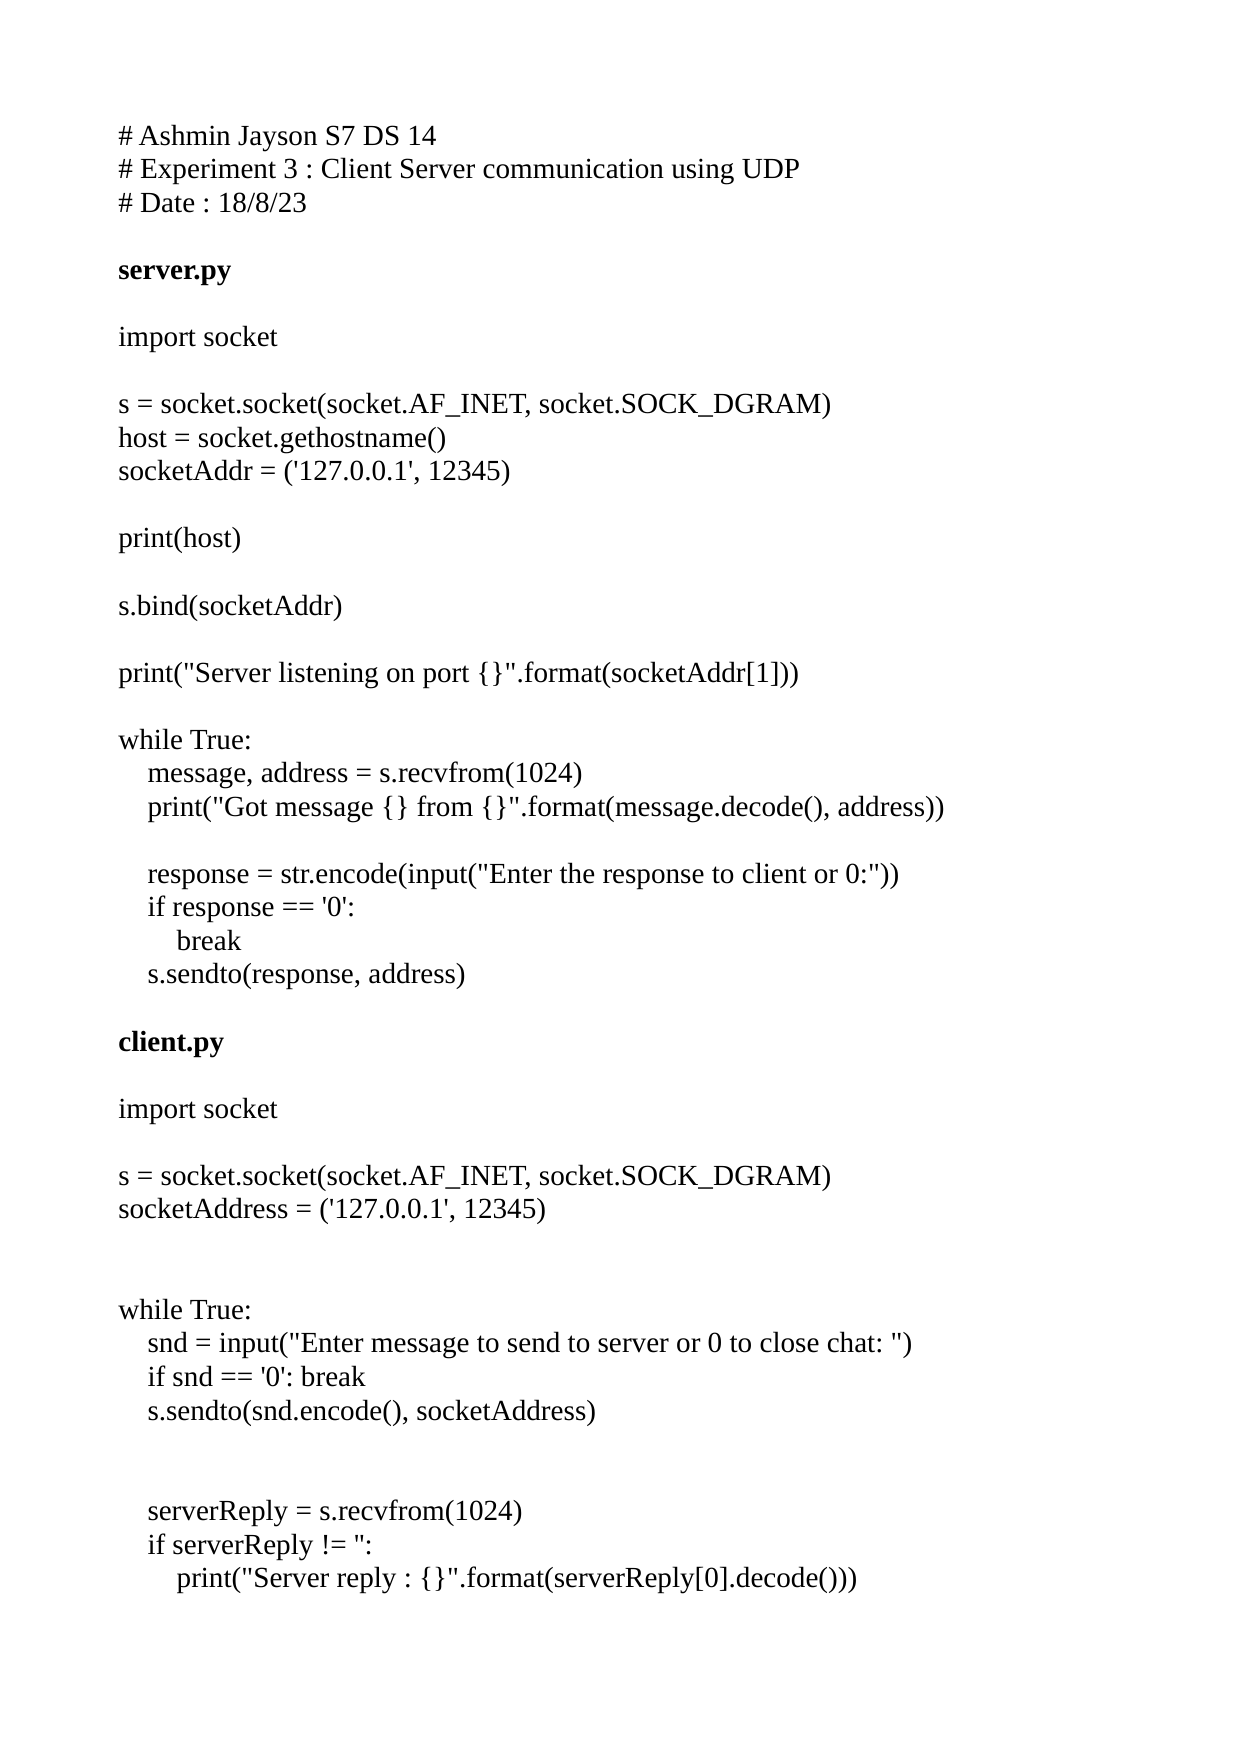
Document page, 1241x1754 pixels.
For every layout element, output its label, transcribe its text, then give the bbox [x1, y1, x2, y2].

text import socket [118, 1091, 1122, 1124]
text print("Server reply : {}".format(serverReply[0].decode())) [118, 1560, 1122, 1594]
text if snd == '0': break [118, 1359, 1122, 1393]
text # Ashmin Jayson S7 DS 14 [118, 118, 1122, 152]
text client.py [118, 1024, 1122, 1057]
text host = socket.gethostname() [118, 420, 1122, 453]
text while True: [118, 722, 1122, 755]
text serverReply = s.recvfrom(1024) [118, 1493, 1122, 1527]
text while True: [118, 1292, 1122, 1326]
text s = socket.socket(socket.AF_INET, socket.SOCK_DGRAM) [118, 386, 1122, 420]
text break [118, 923, 1122, 957]
text s.bind(socketAddr) [118, 588, 1122, 621]
text s = socket.socket(socket.AF_INET, socket.SOCK_DGRAM) [118, 1158, 1122, 1191]
text server.py [118, 252, 1122, 286]
text import socket [118, 319, 1122, 353]
text if response == '0': [118, 889, 1122, 923]
text response = str.encode(input("Enter the response to client or 0:")) [118, 856, 1122, 889]
text message, address = s.recvfrom(1024) [118, 755, 1122, 789]
text # Date : 18/8/23 [118, 185, 1122, 219]
text s.sendto(response, address) [118, 957, 1122, 990]
text s.sendto(snd.encode(), socketAddress) [118, 1393, 1122, 1426]
text socketAddr = ('127.0.0.1', 12345) [118, 453, 1122, 487]
text # Experiment 3 : Client Server communication using UDP [118, 152, 1122, 185]
text if serverReply != '': [118, 1527, 1122, 1560]
text print("Got message {} from {}".format(message.decode(), address)) [118, 789, 1122, 822]
text socketAddress = ('127.0.0.1', 12345) [118, 1191, 1122, 1225]
text print("Server listening on port {}".format(socketAddr[1])) [118, 655, 1122, 688]
text print(host) [118, 521, 1122, 554]
text snd = input("Enter message to send to server or 0 to close chat: ") [118, 1326, 1122, 1359]
